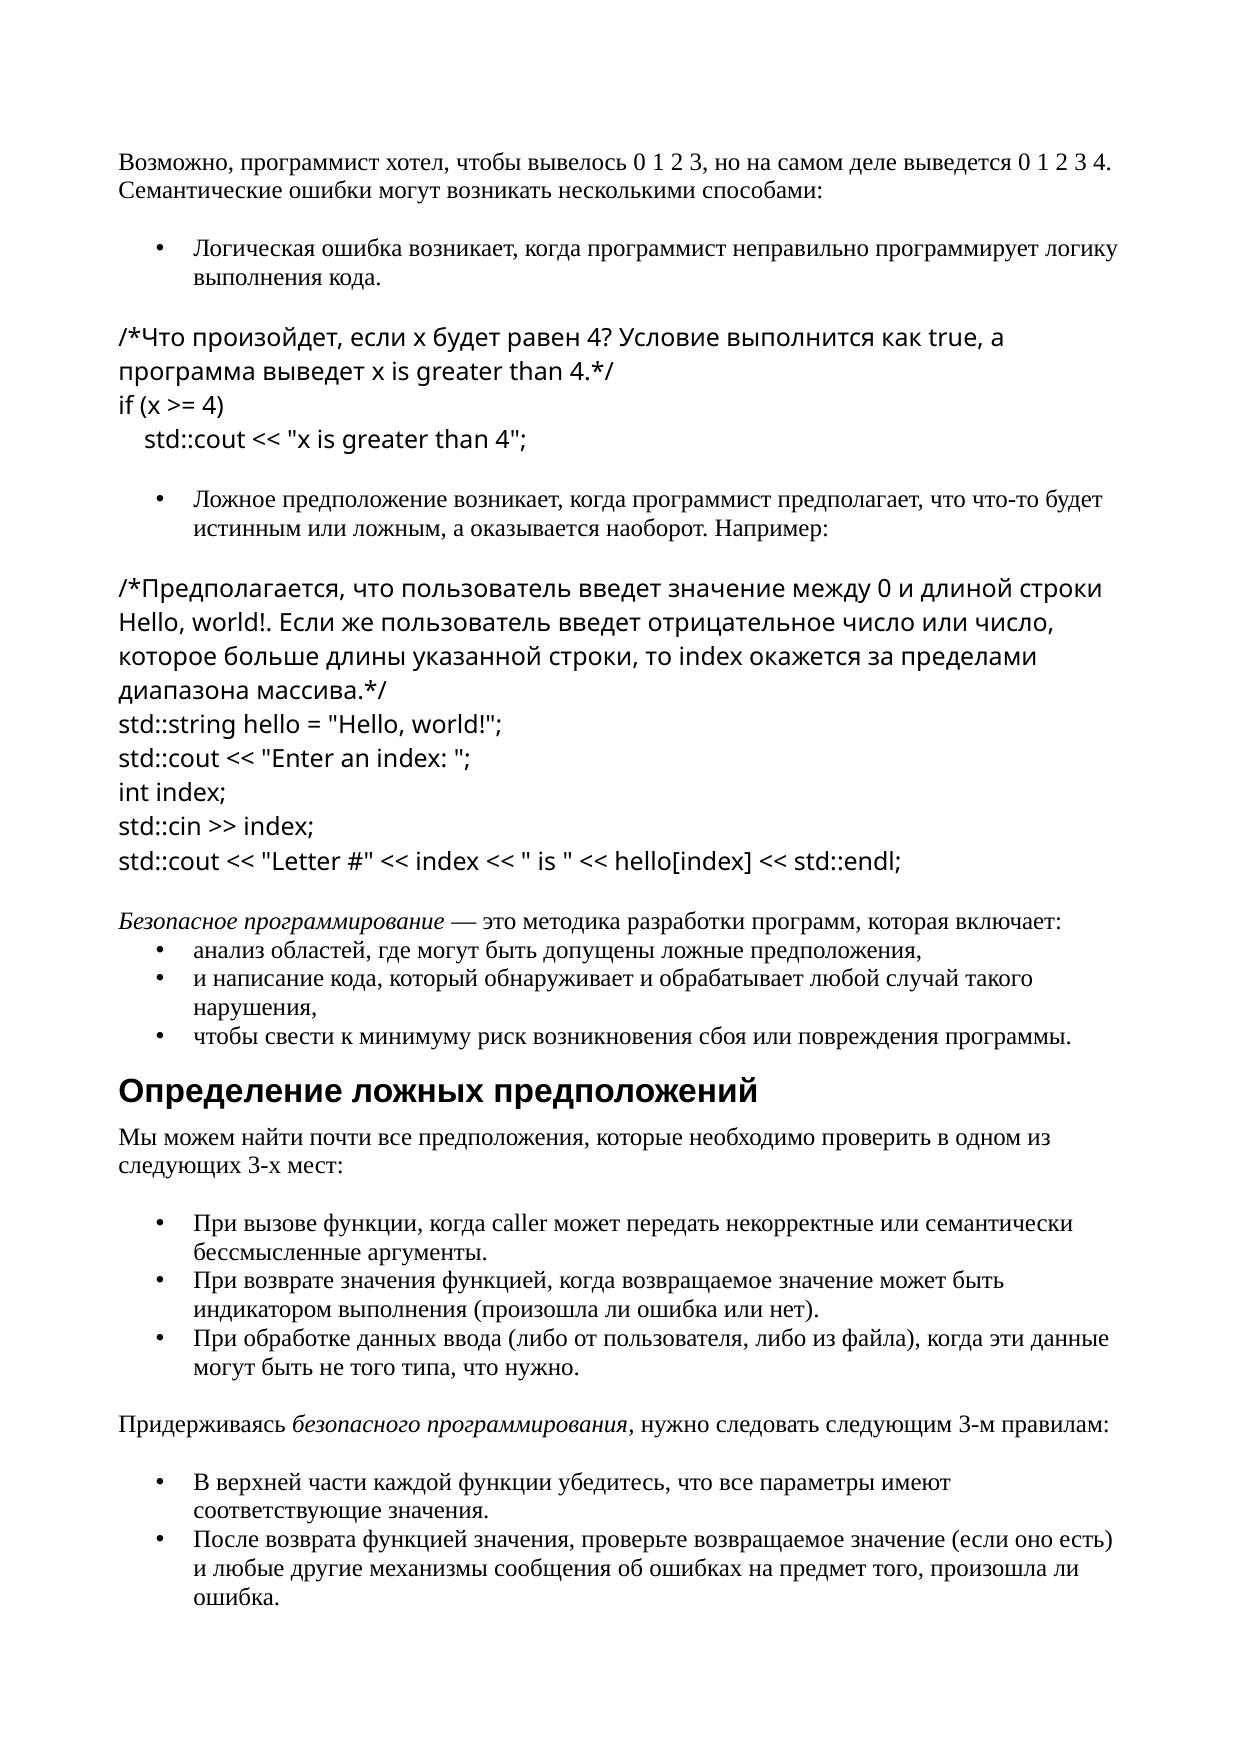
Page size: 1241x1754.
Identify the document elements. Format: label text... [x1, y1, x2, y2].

text Возможно, программист хотел, чтобы вывелось 0 1 2 3, но на самом деле выведется 0 1 2 3 4. [118, 147, 1122, 176]
text Придерживаясь безопасного программирования, нужно следовать следующим 3-м правилам: [118, 1409, 1122, 1438]
text std::cout << "Letter #" << index << " is " << hello[index] << std::endl; [118, 843, 1122, 877]
list При обработке данных ввода (либо от пользователя, либо из файла), когда эти данные могут быть не того типа, что нужно. [156, 1323, 1122, 1380]
text std::string hello = "Hello, world!"; [118, 707, 1122, 741]
subtitle Определение ложных предположений [118, 1071, 1122, 1109]
text int index; [118, 775, 1122, 809]
text /*Предполагается, что пользователь введет значение между 0 и длиной строки Hello, world!. Если же пользователь введет отрицательное число или число, которое больше длины указанной строки, то index окажется за пределами диапазона массива.*/ [118, 571, 1122, 707]
list и написание кода, который обнаруживает и обрабатывает любой случай такого нарушения, [156, 963, 1122, 1021]
list После возврата функцией значения, проверьте возвращаемое значение (если оно есть) и любые другие механизмы сообщения об ошибках на предмет того, произошла ли ошибка. [156, 1524, 1122, 1610]
list анализ областей, где могут быть допущены ложные предположения, [156, 935, 1122, 963]
text if (x >= 4) [118, 387, 1122, 422]
list Ложное предположение возникает, когда программист предполагает, что что-то будет истинным или ложным, а оказывается наоборот. Например: [156, 484, 1122, 542]
text Мы можем найти почти все предположения, которые необходимо проверить в одном из следующих 3-х мест: [118, 1122, 1122, 1179]
list При вызове функции, когда caller может передать некорректные или семантически бессмысленные аргументы. [156, 1208, 1122, 1265]
list Логическая ошибка возникает, когда программист неправильно программирует логику выполнения кода. [156, 233, 1122, 291]
text Безопасное программирование — это методика разработки программ, которая включает: [118, 906, 1122, 935]
text std::cout << "x is greater than 4"; [118, 422, 1122, 456]
list В верхней части каждой функции убедитесь, что все параметры имеют соответствующие значения. [156, 1467, 1122, 1524]
text /*Что произойдет, если x будет равен 4? Условие выполнится как true, а программа выведет x is greater than 4.*/ [118, 319, 1122, 387]
text Семантические ошибки могут возникать несколькими способами: [118, 176, 1122, 204]
text std::cout << "Enter an index: "; [118, 741, 1122, 775]
list При возврате значения функцией, когда возвращаемое значение может быть индикатором выполнения (произошла ли ошибка или нет). [156, 1265, 1122, 1323]
text std::cin >> index; [118, 809, 1122, 843]
list чтобы свести к минимуму риск возникновения сбоя или повреждения программы. [156, 1021, 1122, 1050]
